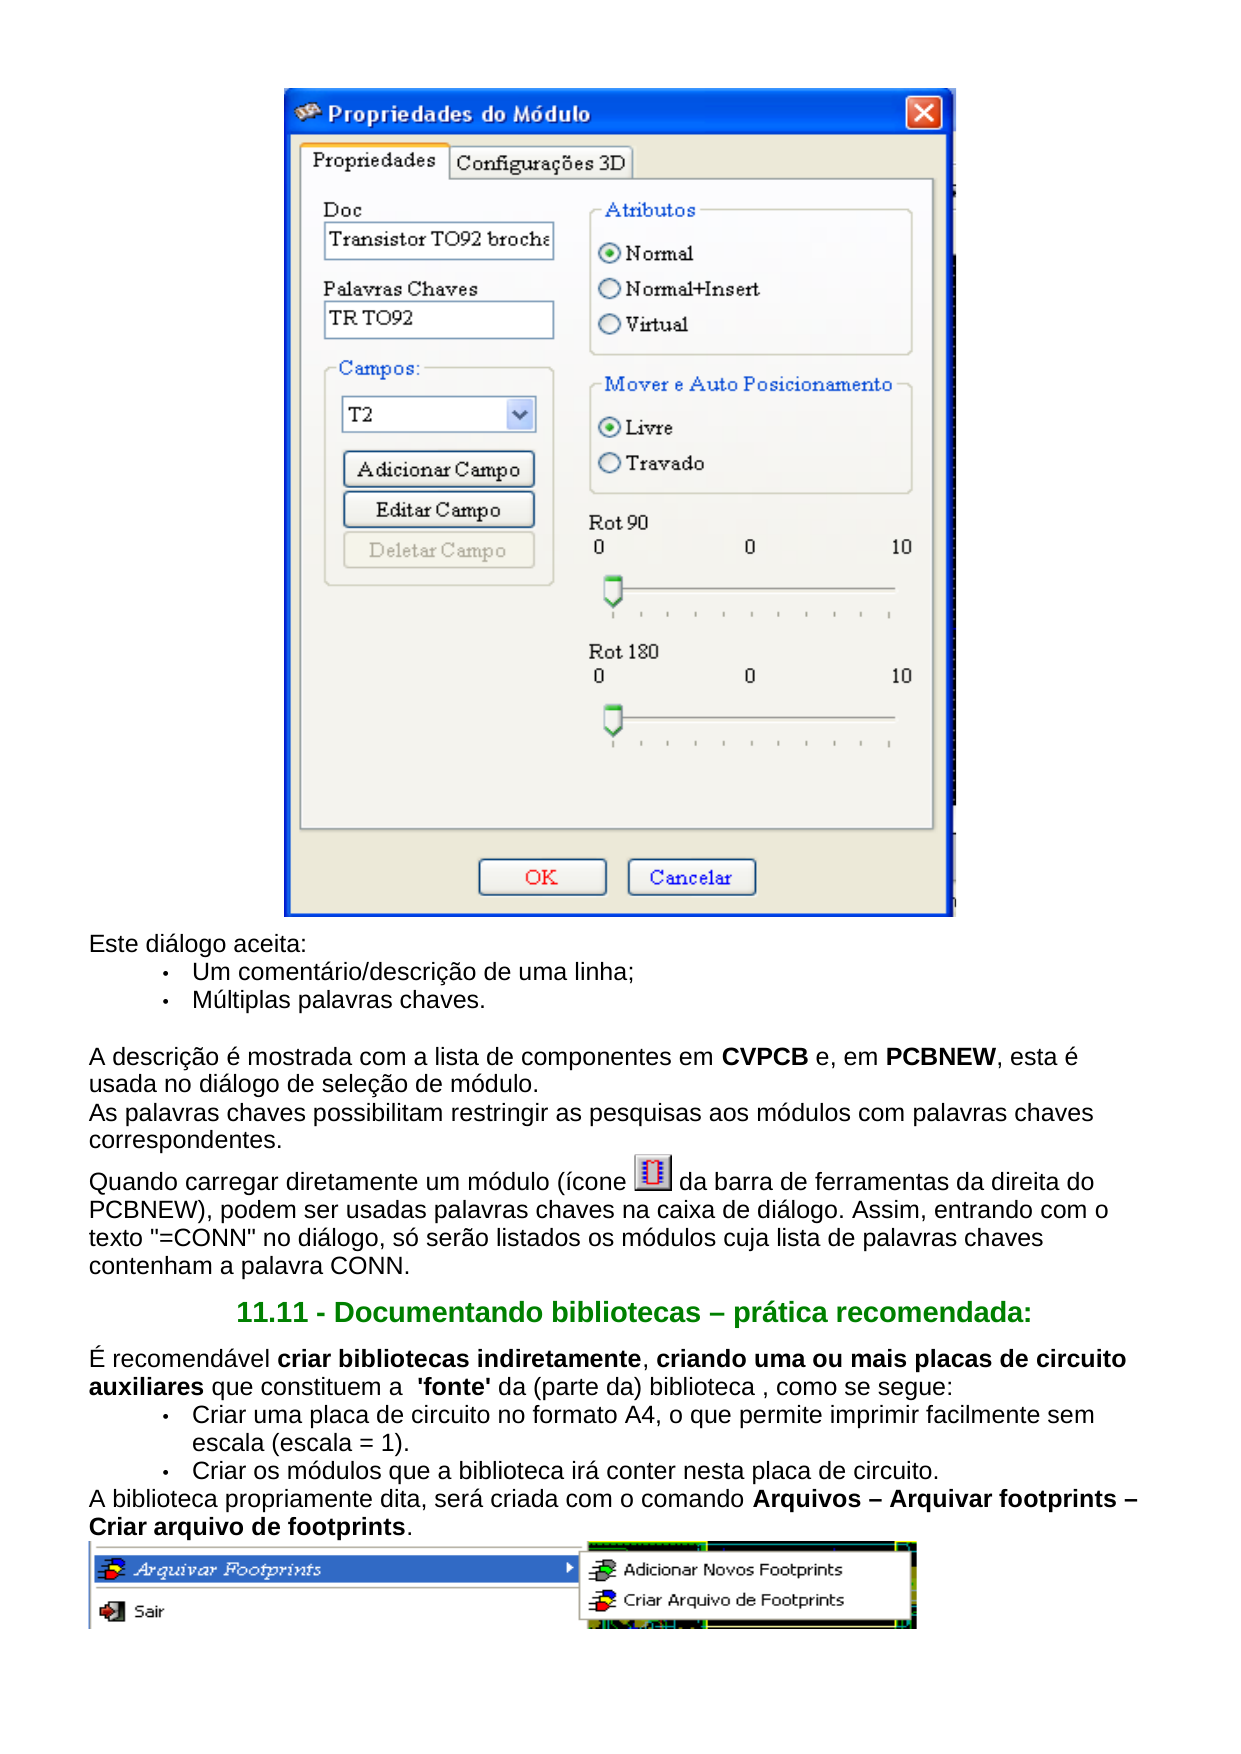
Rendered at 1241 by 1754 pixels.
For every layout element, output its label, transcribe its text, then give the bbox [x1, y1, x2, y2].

list Um comentário/descrição de uma linha; [162, 958, 1152, 986]
text Quando carregar diretamente um módulo (ícone da barra de ferramentas da direita do PCBNEW), podem ser usadas palavras chaves na caixa de diálogo. Assim, entrando com o texto "=CONN" no diálogo, só serão listados os módulos cuja lista de palavras chaves contenham a palavra CONN. [88, 1154, 1152, 1280]
list Criar os módulos que a biblioteca irá conter nesta placa de circuito. [162, 1457, 1152, 1485]
picture [88, 1541, 917, 1629]
text A biblioteca propriamente dita, será criada com o comando Arquivos – Arquivar footprints – Criar arquivo de footprints. [88, 1485, 1152, 1629]
list Múltiplas palavras chaves. [162, 986, 1152, 1014]
text Este diálogo aceita: [88, 930, 1152, 958]
picture [634, 1154, 672, 1191]
text A descrição é mostrada com a lista de componentes em CVPCB e, em PCBNEW, esta é usada no diálogo de seleção de módulo. [88, 1042, 1152, 1098]
list Criar uma placa de circuito no formato A4, o que permite imprimir facilmente sem escala (escala = 1). [162, 1401, 1152, 1457]
subtitle Documentando bibliotecas – prática recomendada: [162, 1296, 1152, 1329]
text As palavras chaves possibilitam restringir as pesquisas aos módulos com palavras chaves correspondentes. [88, 1098, 1152, 1154]
picture [284, 88, 957, 917]
text É recomendável criar bibliotecas indiretamente, criando uma ou mais placas de circuito auxiliares que constituem a 'fonte' da (parte da) biblioteca , como se segue: [88, 1345, 1152, 1401]
